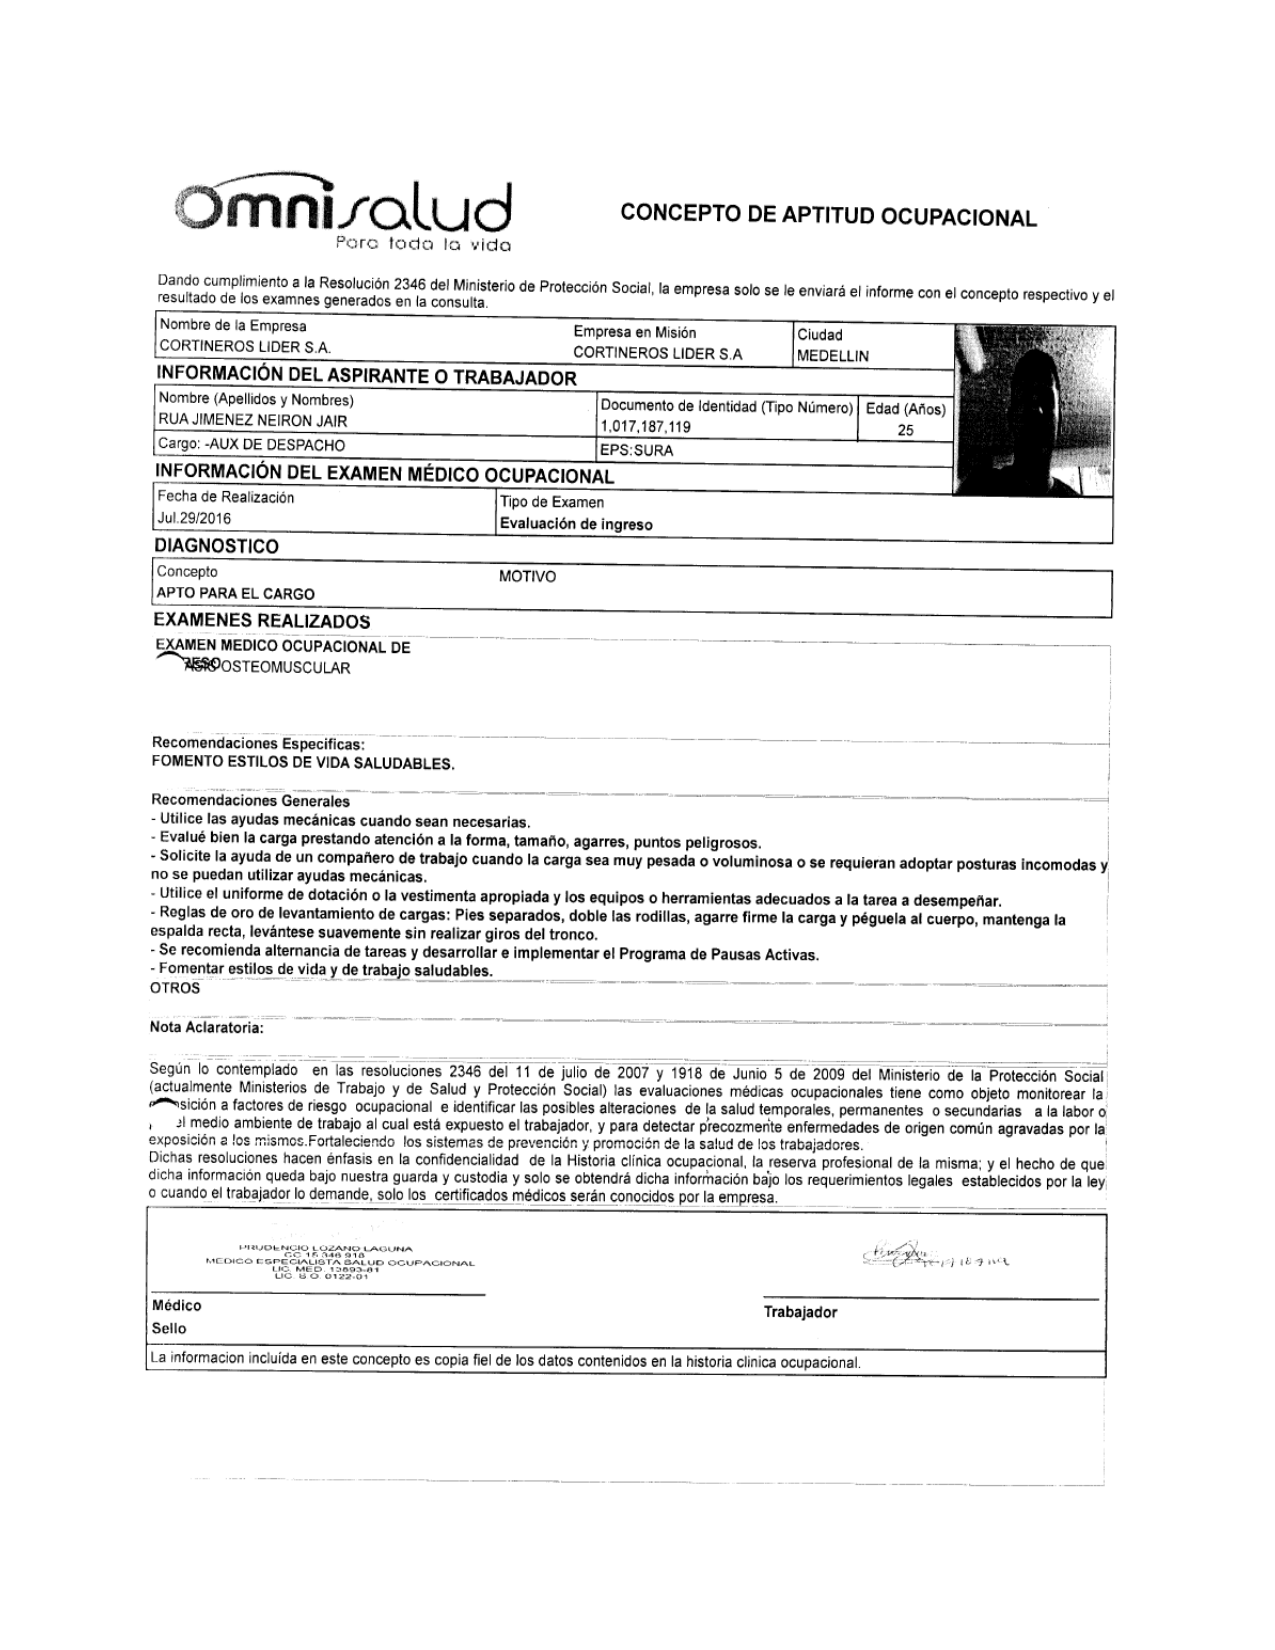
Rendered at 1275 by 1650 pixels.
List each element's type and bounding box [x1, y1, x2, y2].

picture [118, 118, 1157, 1543]
